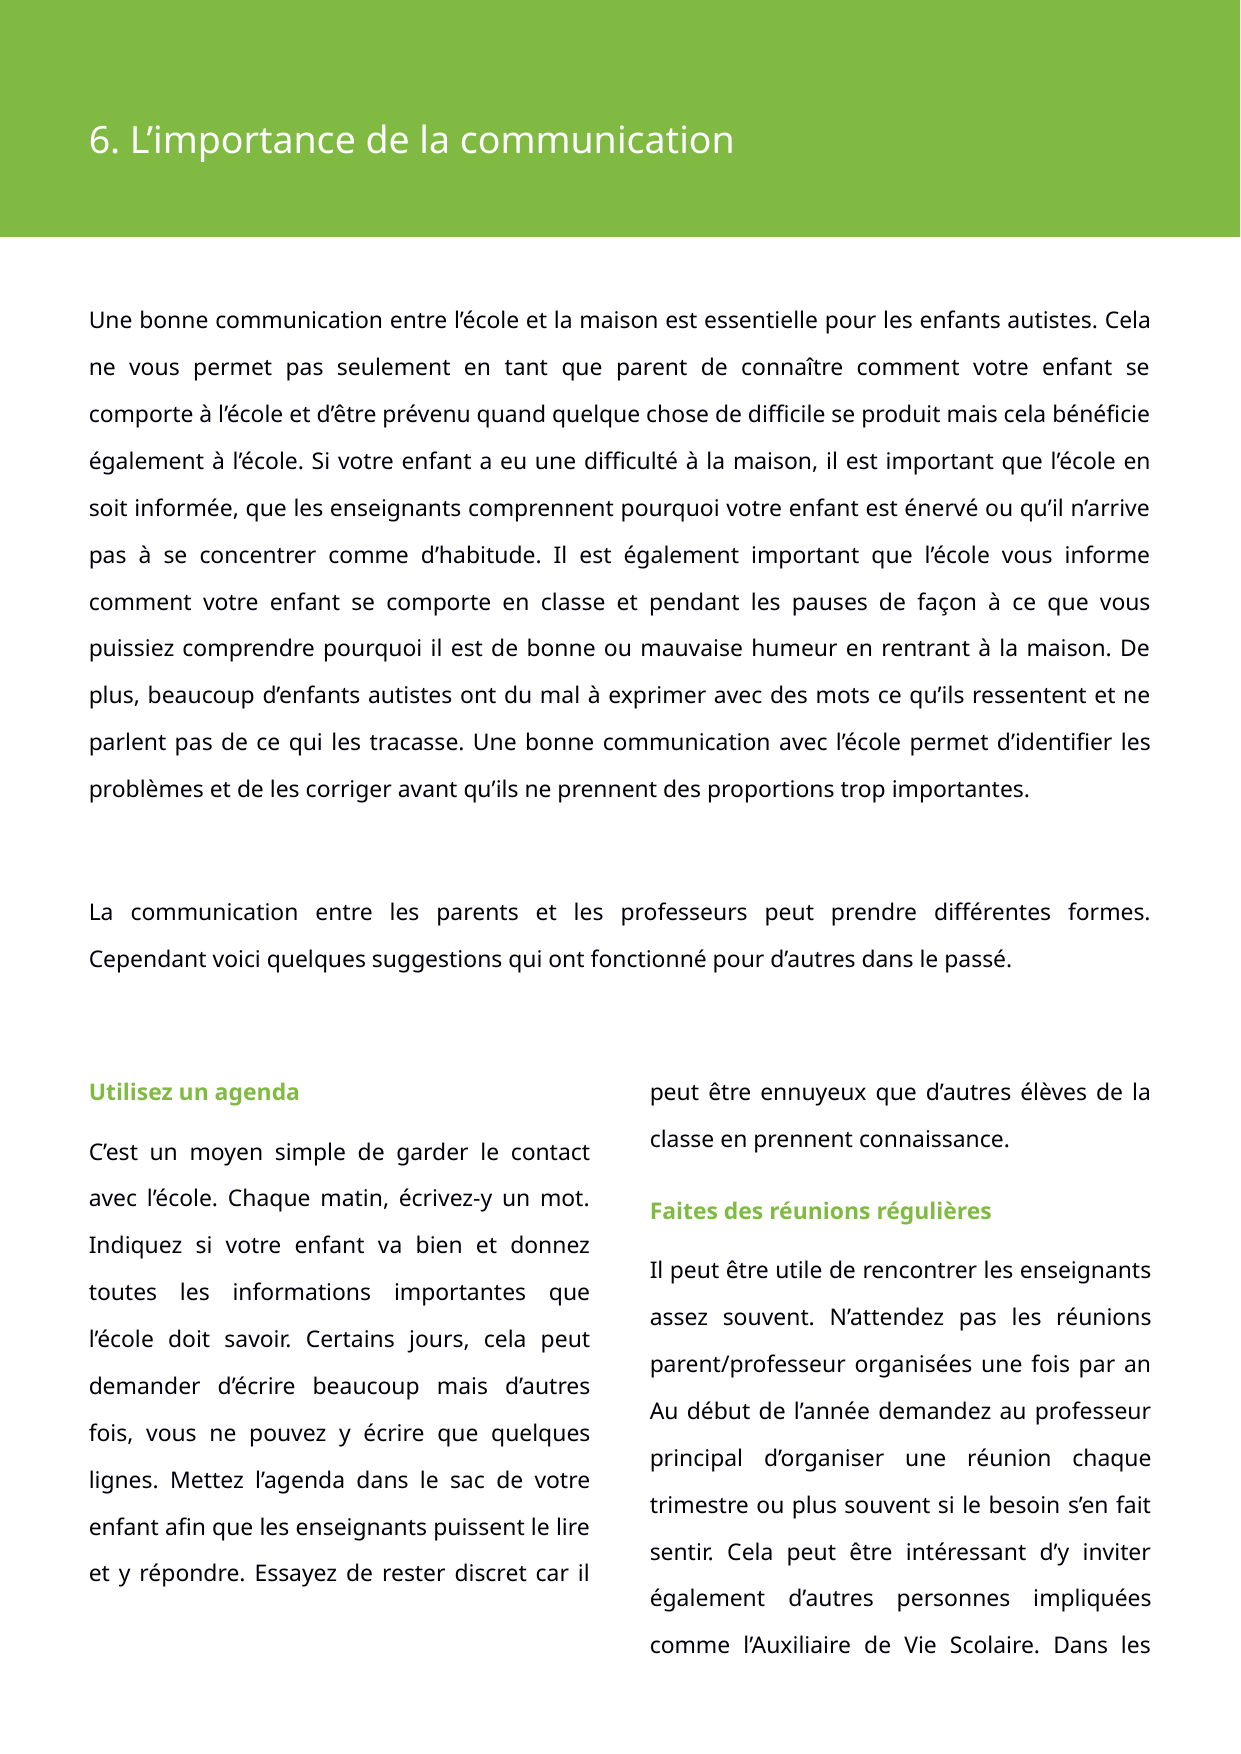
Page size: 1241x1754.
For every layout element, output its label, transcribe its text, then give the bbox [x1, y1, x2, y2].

subtitle 6. L’importance de la communication [88, 113, 1152, 164]
text La communication entre les parents et les professeurs peut prendre différentes formes. Cependant voici quelques suggestions qui ont fonctionné pour d’autres dans le passé. [88, 896, 1152, 974]
subtitle Utilisez un agenda [88, 1076, 591, 1107]
text Une bonne communication entre l’école et la maison est essentielle pour les enfants autistes. Cela ne vous permet pas seulement en tant que parent de connaître comment votre enfant se comporte à l’école et d’être prévenu quand quelque chose de difficile se produit mais cela bénéficie également à l’école. Si votre enfant a eu une difficulté à la maison, il est important que l’école en soit informée, que les enseignants comprennent pourquoi votre enfant est énervé ou qu’il n’arrive pas à se concentrer comme d’habitude. Il est également important que l’école vous informe comment votre enfant se comporte en classe et pendant les pauses de façon à ce que vous puissiez comprendre pourquoi il est de bonne ou mauvaise humeur en rentrant à la maison. De plus, beaucoup d’enfants autistes ont du mal à exprimer avec des mots ce qu’ils ressentent et ne parlent pas de ce qui les tracasse. Une bonne communication avec l’école permet d’identifier les problèmes et de les corriger avant qu’ils ne prennent des proportions trop importantes. [88, 304, 1152, 804]
text peut être ennuyeux que d’autres élèves de la classe en prennent connaissance. [649, 1076, 1152, 1154]
text C’est un moyen simple de garder le contact avec l’école. Chaque matin, écrivez-y un mot. Indiquez si votre enfant va bien et donnez toutes les informations importantes que l’école doit savoir. Certains jours, cela peut demander d’écrire beaucoup mais d’autres fois, vous ne pouvez y écrire que quelques lignes. Mettez l’agenda dans le sac de votre enfant afin que les enseignants puissent le lire et y répondre. Essayez de rester discret car il [88, 1135, 591, 1588]
text Il peut être utile de rencontrer les enseignants assez souvent. N’attendez pas les réunions parent/professeur organisées une fois par an Au début de l’année demandez au professeur principal d’organiser une réunion chaque trimestre ou plus souvent si le besoin s’en fait sentir. Cela peut être intéressant d’y inviter également d’autres personnes impliquées comme l’Auxiliaire de Vie Scolaire. Dans les [649, 1254, 1152, 1660]
subtitle Faites des réunions régulières [649, 1195, 1152, 1226]
